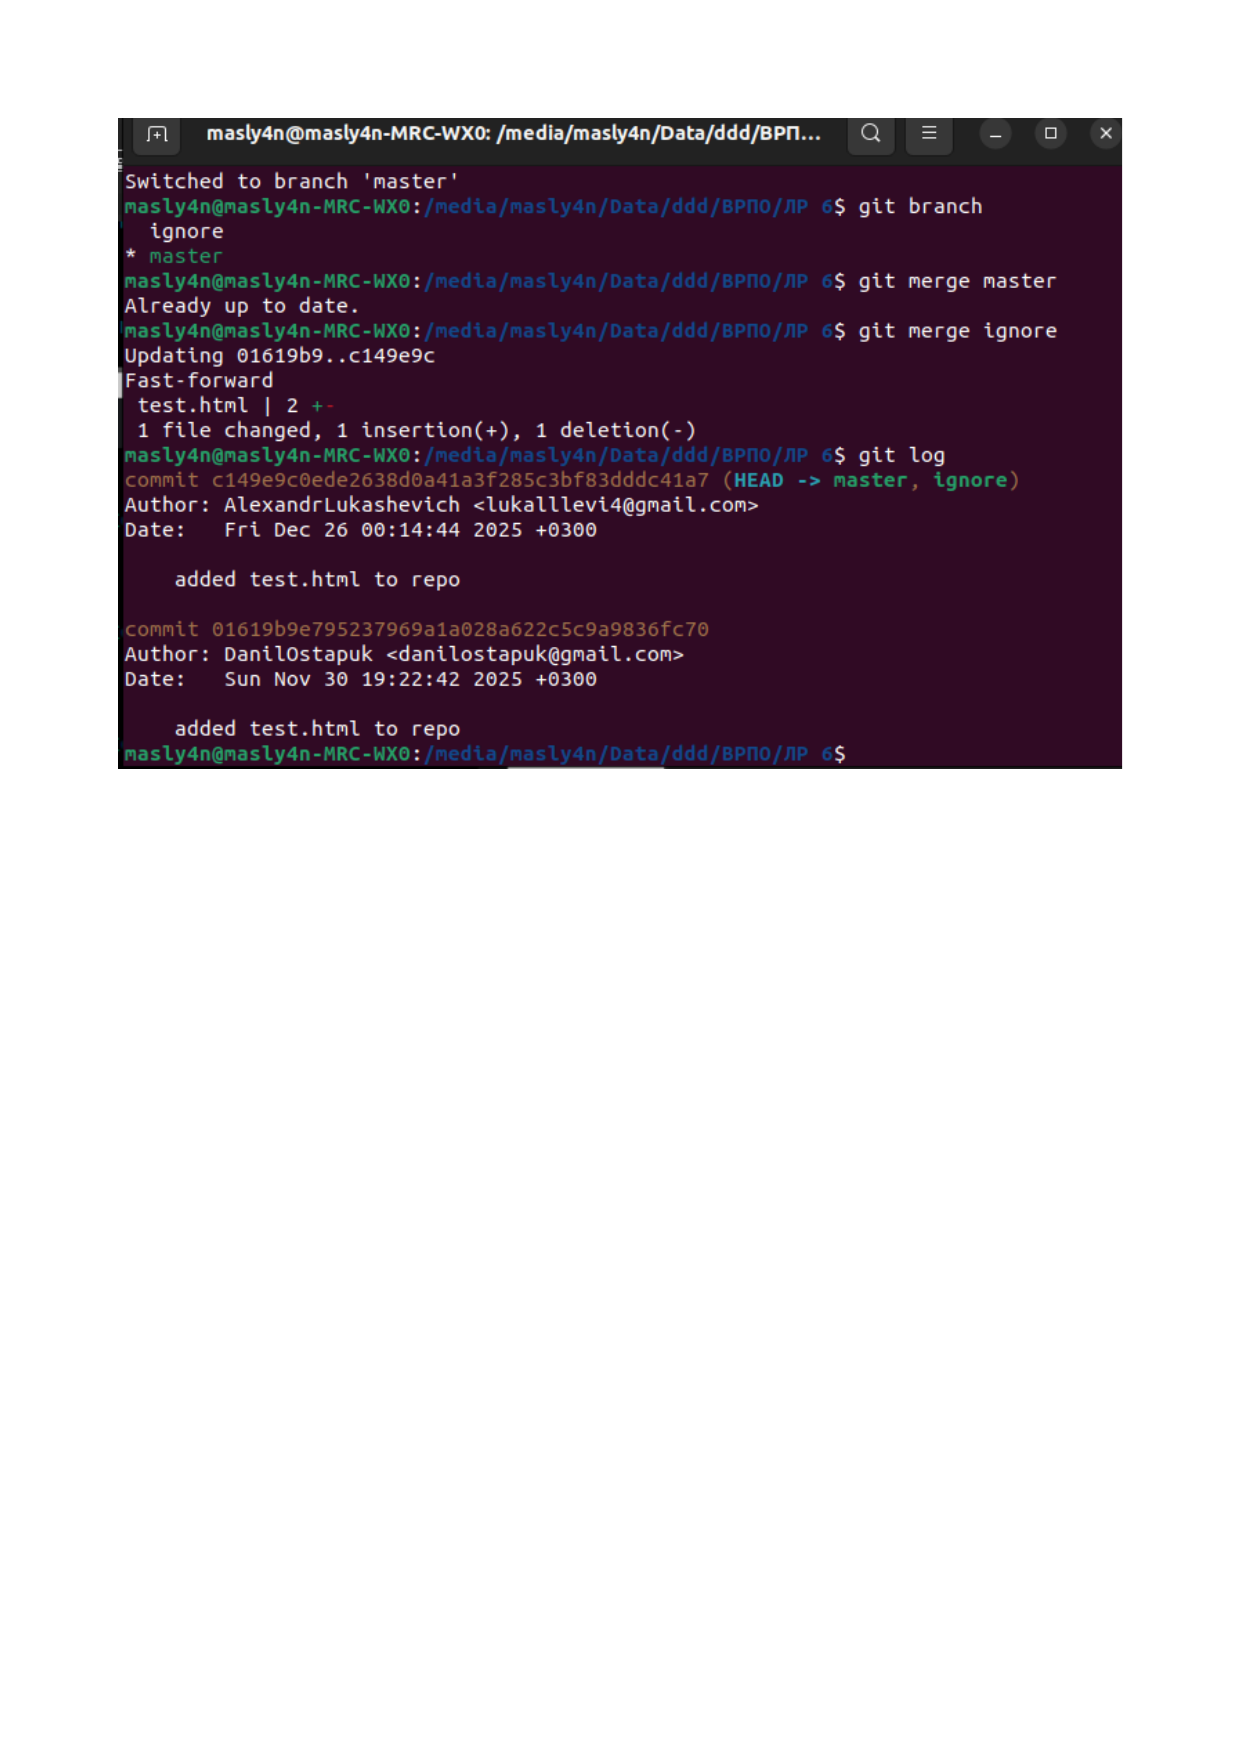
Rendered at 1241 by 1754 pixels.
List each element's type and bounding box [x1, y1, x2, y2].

picture [118, 118, 1123, 769]
